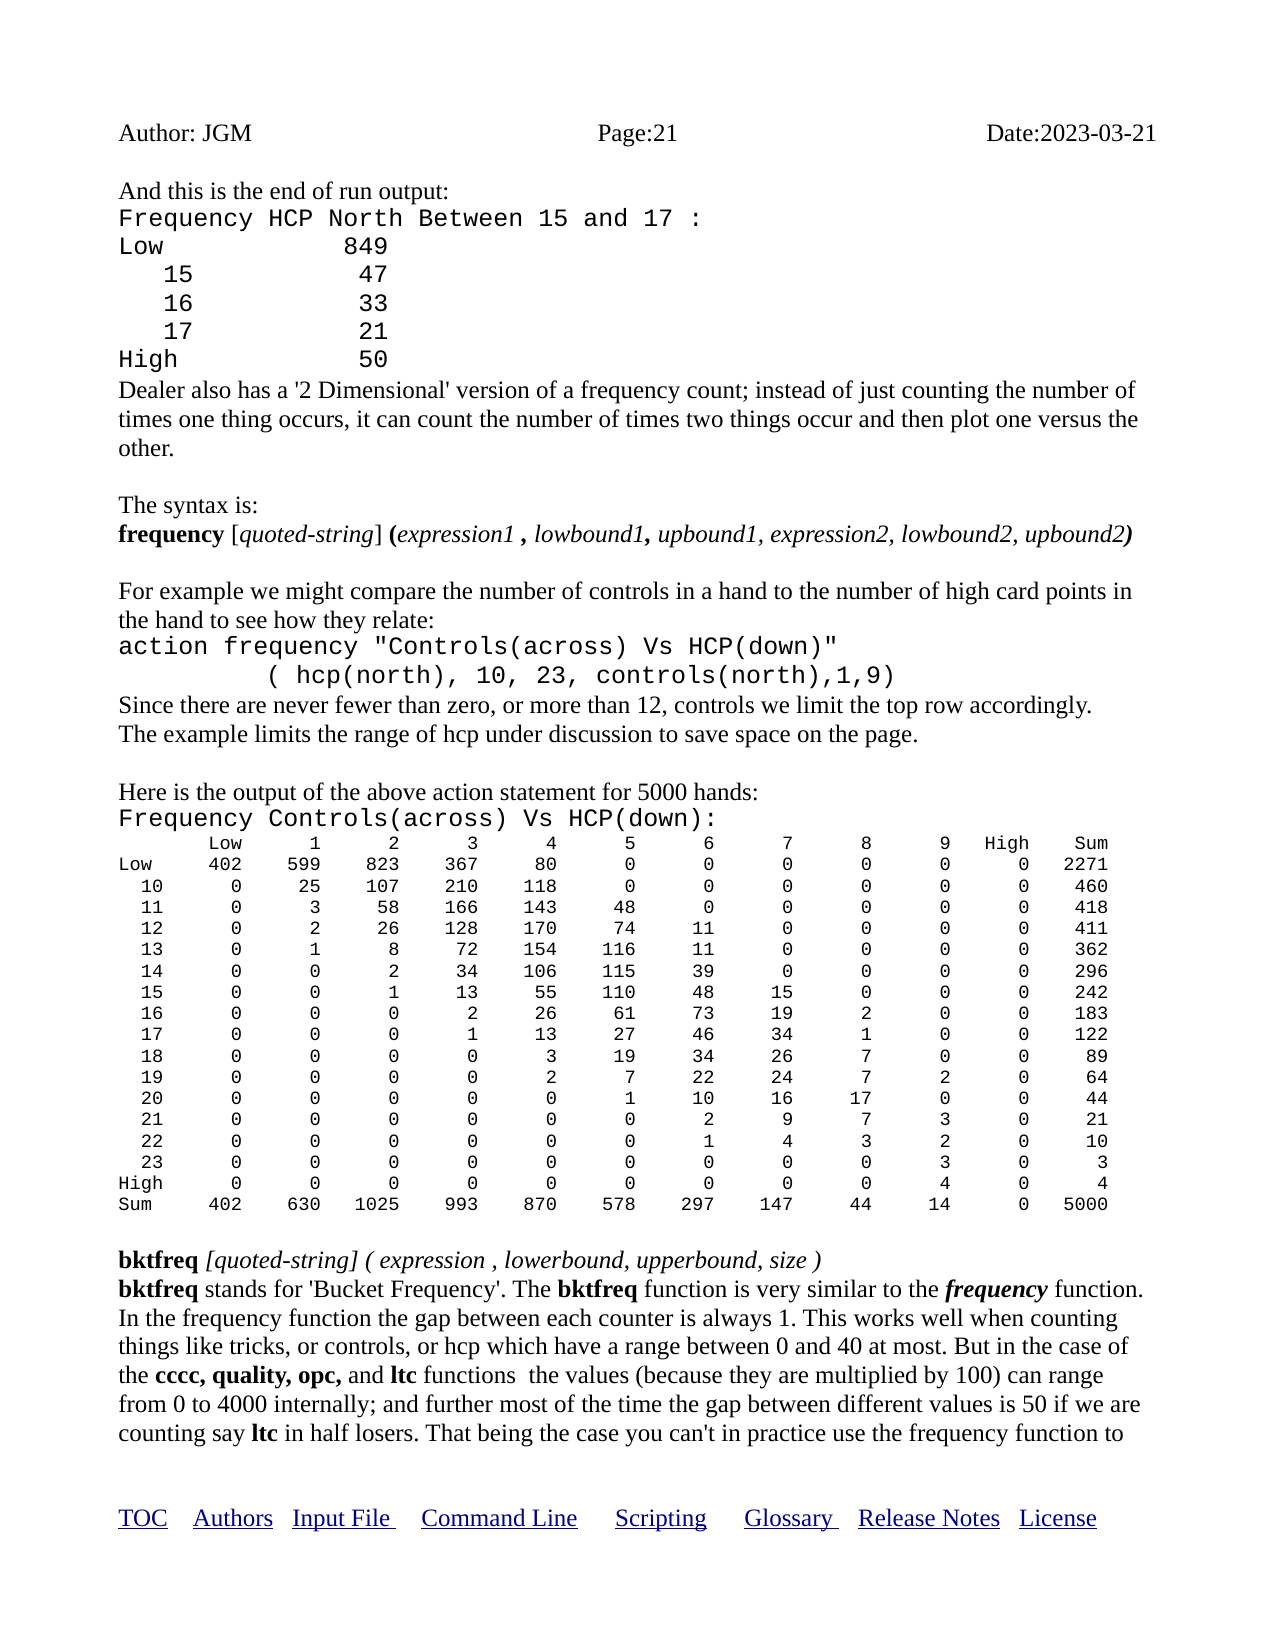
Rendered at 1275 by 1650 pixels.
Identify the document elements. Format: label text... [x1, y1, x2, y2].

text action frequency "Controls(across) Vs HCP(down)" [118, 634, 1157, 662]
text 13 0 1 8 72 154 116 11 0 0 0 0 362 [118, 940, 1157, 961]
text And this is the end of run output: [118, 176, 1157, 205]
text 16 0 0 0 2 26 61 73 19 2 0 0 183 [118, 1004, 1157, 1025]
text 16 33 [118, 290, 1157, 318]
text The syntax is: [118, 490, 1157, 519]
text Frequency HCP North Between 15 and 17 : [118, 205, 1157, 233]
text 15 0 0 1 13 55 110 48 15 0 0 0 242 [118, 983, 1157, 1004]
text High 0 0 0 0 0 0 0 0 0 4 0 4 [118, 1174, 1157, 1195]
text ( hcp(north), 10, 23, controls(north),1,9) [118, 662, 1157, 691]
text Low 849 [118, 233, 1157, 262]
text Since there are never fewer than zero, or more than 12, controls we limit the top row accordingly. [118, 691, 1157, 719]
text 15 47 [118, 262, 1157, 290]
text Dealer also has a '2 Dimensional' version of a frequency count; instead of just counting the number of times one thing occurs, it can count the number of times two things occur and then plot one versus the other. [118, 375, 1157, 461]
text 22 0 0 0 0 0 0 1 4 3 2 0 10 [118, 1131, 1157, 1153]
text Frequency Controls(across) Vs HCP(down): [118, 806, 1157, 834]
text Here is the output of the above action statement for 5000 hands: [118, 777, 1157, 806]
text 20 0 0 0 0 0 1 10 16 17 0 0 44 [118, 1089, 1157, 1110]
text Sum 402 630 1025 993 870 578 297 147 44 14 0 5000 [118, 1195, 1157, 1216]
text 12 0 2 26 128 170 74 11 0 0 0 0 411 [118, 919, 1157, 940]
text frequency [quoted-string] (expression1 , lowbound1, upbound1, expression2, lowbound2, upbound2) [118, 519, 1157, 548]
text 14 0 0 2 34 106 115 39 0 0 0 0 296 [118, 961, 1157, 983]
text Low 402 599 823 367 80 0 0 0 0 0 0 2271 [118, 855, 1157, 876]
text 21 0 0 0 0 0 0 2 9 7 3 0 21 [118, 1110, 1157, 1131]
text For example we might compare the number of controls in a hand to the number of high card points in the hand to see how they relate: [118, 576, 1157, 634]
text bktfreq stands for 'Bucket Frequency'. The bktfreq function is very similar to the frequency function. In the frequency function the gap between each counter is always 1. This works well when counting things like tricks, or controls, or hcp which have a range between 0 and 40 at most. But in the case of the cccc, quality, opc, and ltc functions the values (because they are multiplied by 100) can range from 0 to 4000 internally; and further most of the time the gap between different values is 50 if we are counting say ltc in half losers. That being the case you can't in practice use the frequency function to [118, 1274, 1157, 1446]
text 18 0 0 0 0 3 19 34 26 7 0 0 89 [118, 1046, 1157, 1068]
text 23 0 0 0 0 0 0 0 0 0 3 0 3 [118, 1153, 1157, 1174]
text Low 1 2 3 4 5 6 7 8 9 High Sum [118, 834, 1157, 855]
text The example limits the range of hcp under discussion to save space on the page. [118, 719, 1157, 748]
text High 50 [118, 347, 1157, 375]
text 10 0 25 107 210 118 0 0 0 0 0 0 460 [118, 876, 1157, 898]
text 17 0 0 0 1 13 27 46 34 1 0 0 122 [118, 1025, 1157, 1046]
text 17 21 [118, 318, 1157, 347]
text bktfreq [quoted-string] ( expression , lowerbound, upperbound, size ) [118, 1245, 1157, 1274]
text 11 0 3 58 166 143 48 0 0 0 0 0 418 [118, 898, 1157, 919]
text 19 0 0 0 0 2 7 22 24 7 2 0 64 [118, 1068, 1157, 1089]
